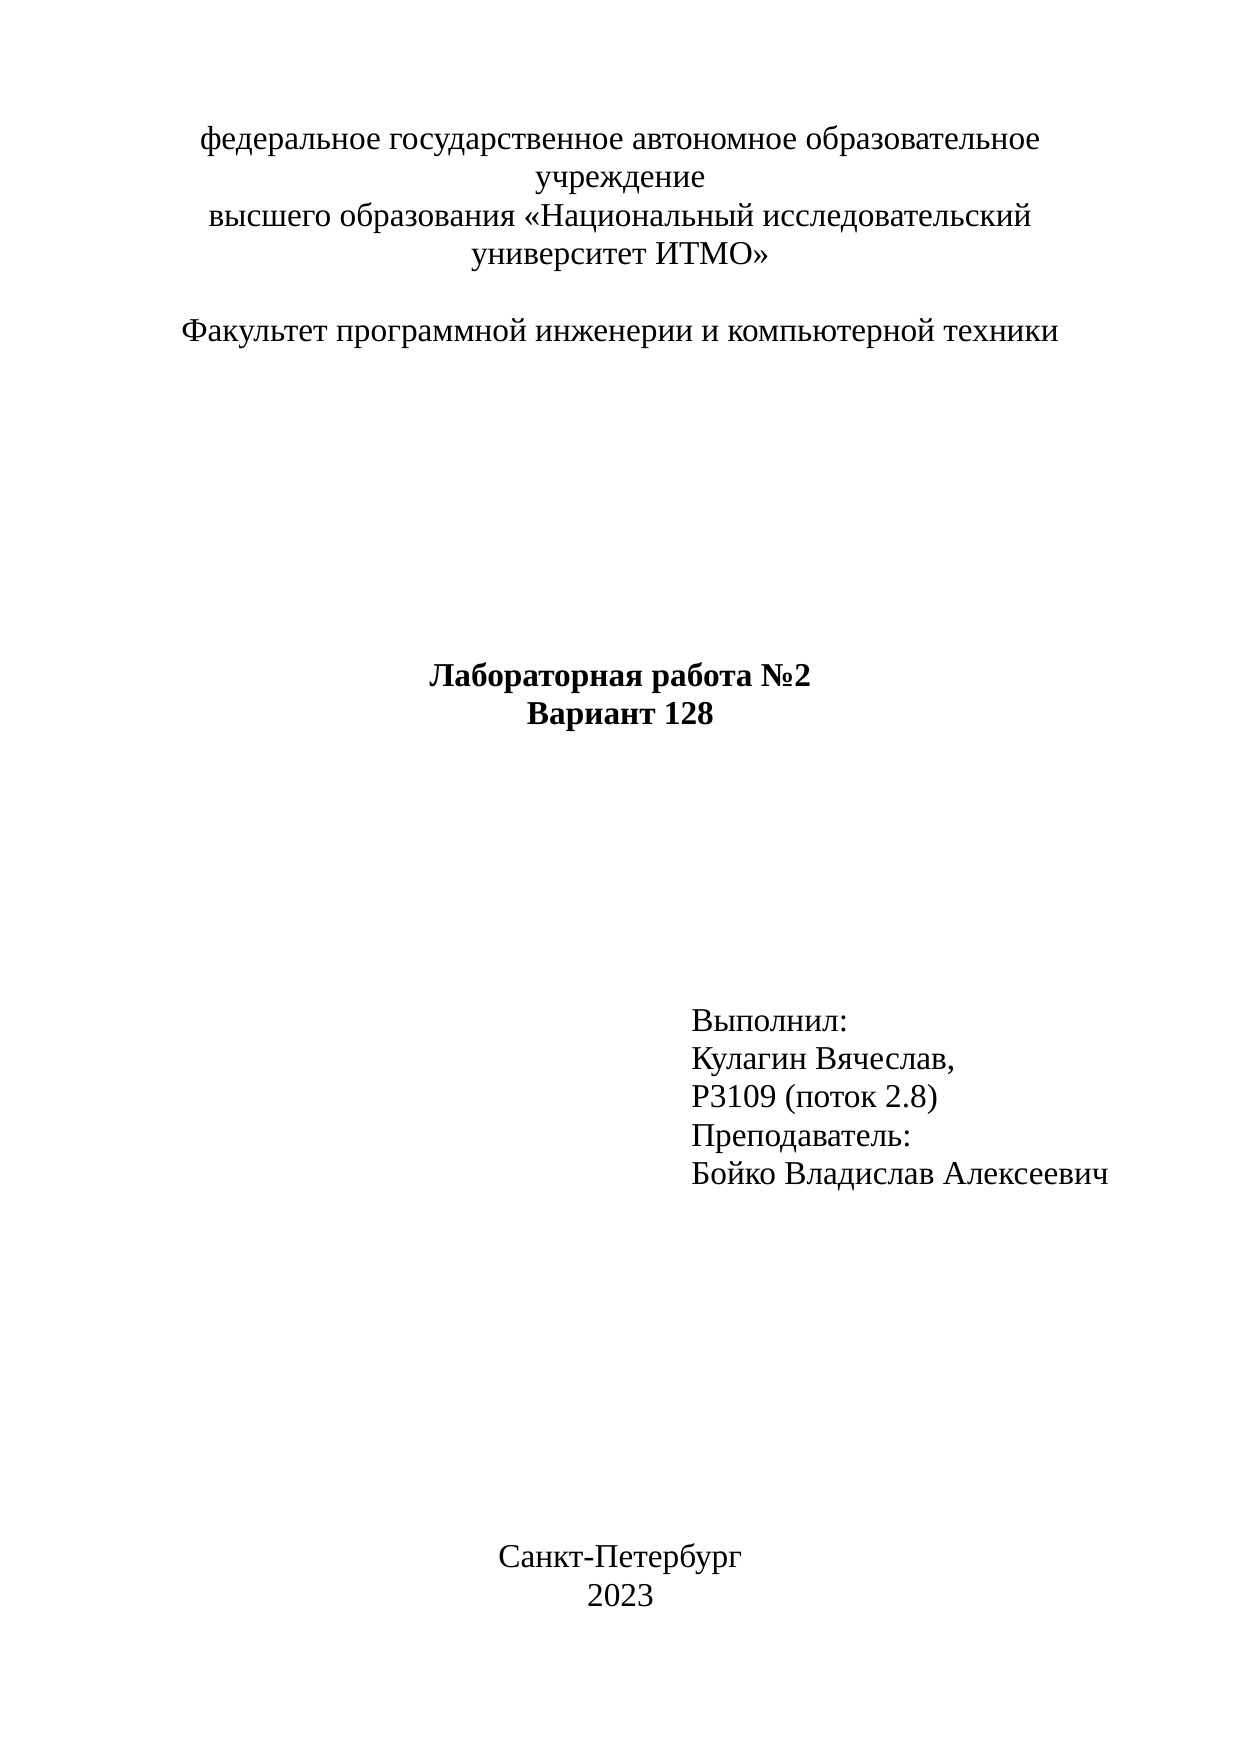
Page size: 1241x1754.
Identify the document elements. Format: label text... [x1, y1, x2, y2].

text Факультет программной инженерии и компьютерной техники [118, 310, 1122, 348]
text P3109 (поток 2.8) [118, 1076, 1122, 1115]
text Кулагин Вячеслав, [118, 1038, 1122, 1076]
text Преподаватель: [118, 1115, 1122, 1153]
text федеральное государственное автономное образовательное учреждение [118, 118, 1122, 195]
text Бойко Владислав Алексеевич [118, 1153, 1122, 1191]
text Выполнил: [118, 1000, 1122, 1038]
text Лабораторная работа №2 [118, 655, 1122, 693]
text высшего образования «Национальный исследовательский университет ИТМО» [118, 195, 1122, 271]
text Санкт-Петербург [118, 1536, 1122, 1575]
text 2023 [118, 1575, 1122, 1613]
text Вариант 128 [118, 693, 1122, 731]
